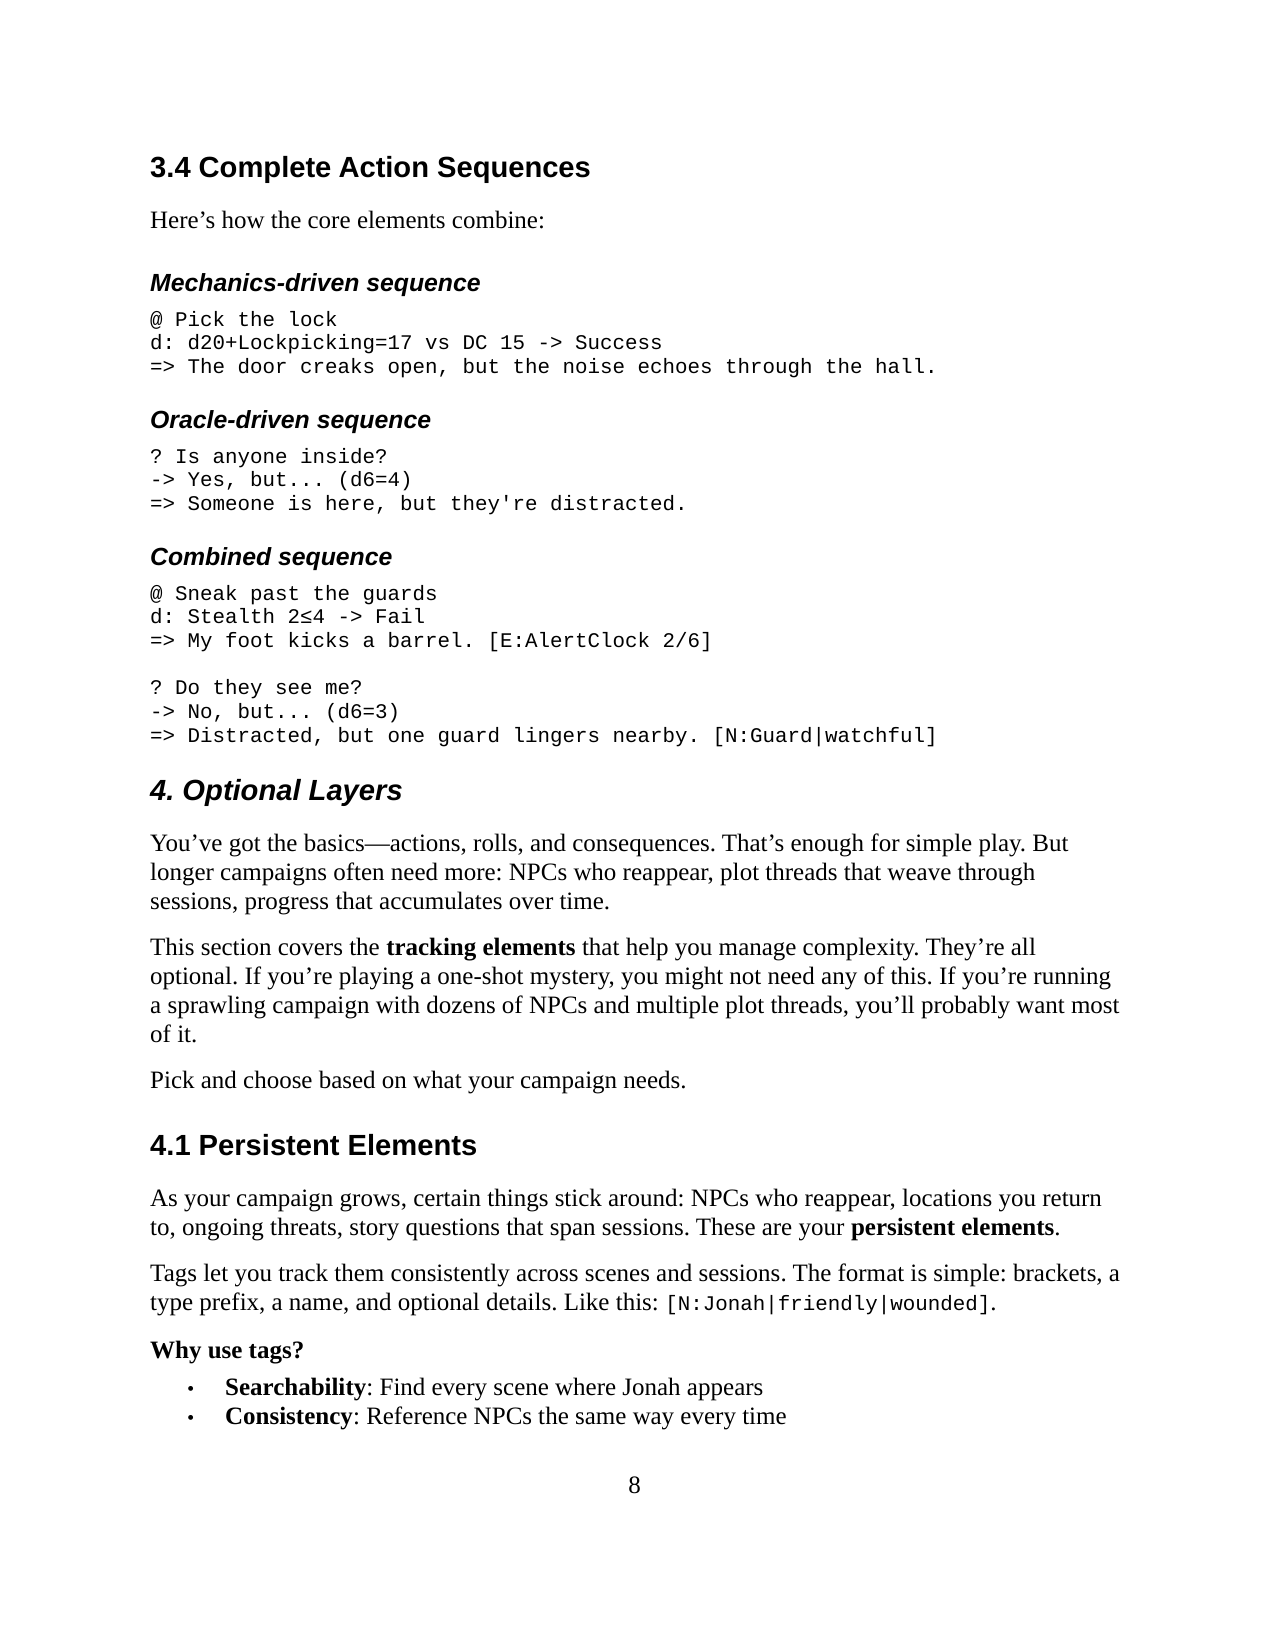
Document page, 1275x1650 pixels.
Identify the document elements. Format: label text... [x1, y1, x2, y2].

subtitle 4. Optional Layers [150, 773, 1125, 807]
list Searchability: Find every scene where Jonah appears [187, 1372, 1125, 1401]
subtitle Oracle-driven sequence [150, 405, 1125, 433]
list Consistency: Reference NPCs the same way every time [187, 1401, 1125, 1430]
text This section covers the tracking elements that help you manage complexity. They’re all optional. If you’re playing a one-shot mystery, you might not need any of this. If you’re running a sprawling campaign with dozens of NPCs and multiple plot threads, you’ll probably want most of it. [150, 932, 1125, 1047]
text @ Sneak past the guards [150, 583, 1125, 606]
text => The door creaks open, but the noise echoes through the hall. [150, 356, 1125, 380]
subtitle Mechanics-driven sequence [150, 268, 1125, 296]
subtitle 4.1 Persistent Elements [150, 1128, 1125, 1162]
text d: d20+Lockpicking=17 vs DC 15 -> Success [150, 332, 1125, 356]
text @ Pick the lock [150, 309, 1125, 332]
text ? Do they see me? [150, 677, 1125, 701]
text ? Is anyone inside? [150, 446, 1125, 469]
text => My foot kicks a barrel. [E:AlertClock 2/6] [150, 630, 1125, 654]
subtitle Combined sequence [150, 542, 1125, 570]
text Pick and choose based on what your campaign needs. [150, 1065, 1125, 1094]
text Why use tags? [150, 1335, 1125, 1363]
text You’ve got the basics—actions, rolls, and consequences. That’s enough for simple play. But longer campaigns often need more: NPCs who reappear, plot threads that weave through sessions, progress that accumulates over time. [150, 828, 1125, 914]
subtitle 3.4 Complete Action Sequences [150, 150, 1125, 183]
text -> Yes, but... (d6=4) [150, 469, 1125, 493]
text Here’s how the core elements combine: [150, 205, 1125, 234]
text => Someone is here, but they're distracted. [150, 493, 1125, 517]
text -> No, but... (d6=3) [150, 701, 1125, 724]
text => Distracted, but one guard lingers nearby. [N:Guard|watchful] [150, 724, 1125, 748]
text d: Stealth 2≤4 -> Fail [150, 606, 1125, 630]
text As your campaign grows, certain things stick around: NPCs who reappear, locations you return to, ongoing threats, story questions that span sessions. These are your persistent elements. [150, 1183, 1125, 1241]
text Tags let you track them consistently across scenes and sessions. The format is simple: brackets, a type prefix, a name, and optional details. Like this: [N:Jonah|friendly|wounded]. [150, 1258, 1125, 1317]
